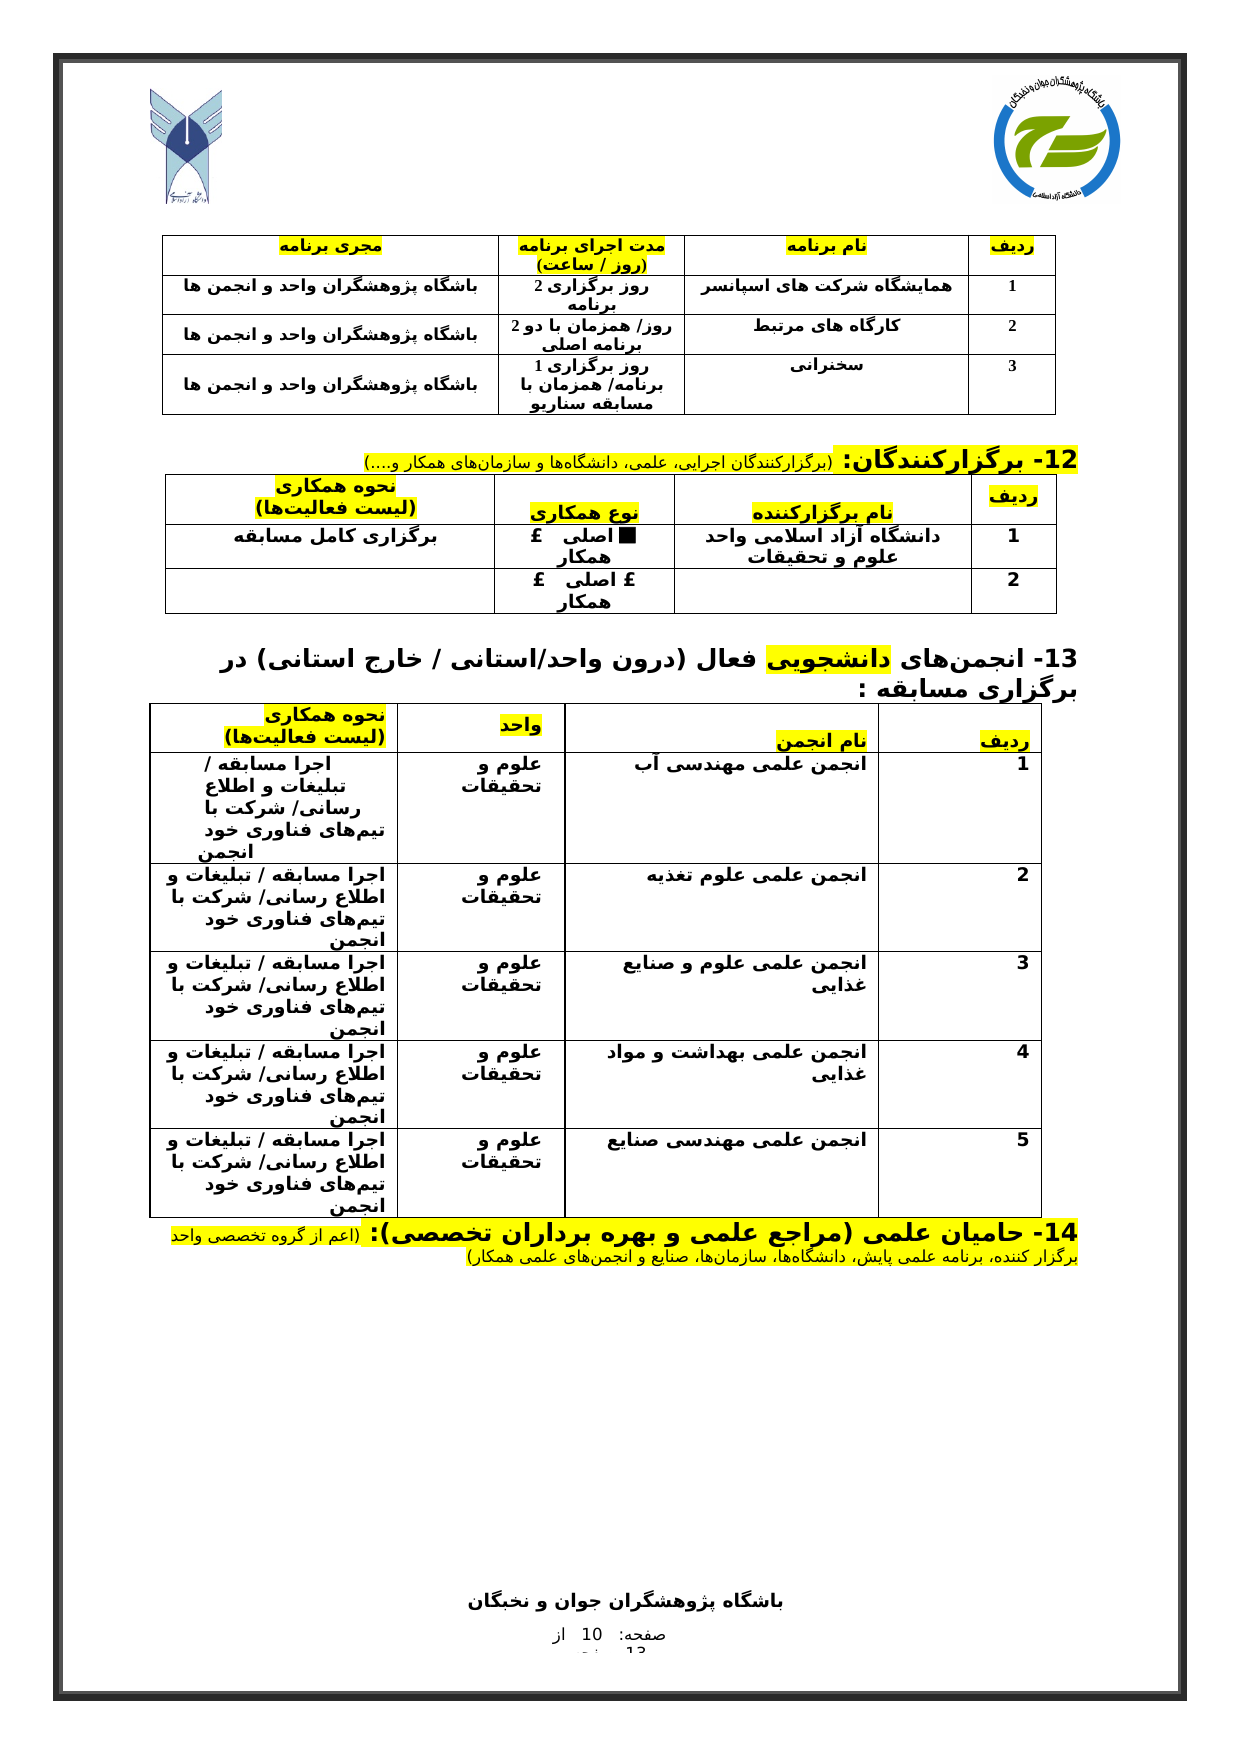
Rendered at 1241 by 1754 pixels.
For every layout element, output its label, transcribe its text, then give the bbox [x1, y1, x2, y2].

table_cell سخنرانی [685, 355, 968, 413]
table_cell همایشگاه شرکت های اسپانسر [685, 276, 968, 314]
table_header ردیف [972, 475, 1056, 523]
table_cell علوم و تحقیقات [398, 1129, 564, 1217]
table_cell 3 [879, 952, 1041, 1040]
table_cell 1 [879, 753, 1041, 863]
table_cell باشگاه پژوهشگران واحد و انجمن ها [163, 276, 498, 314]
table_header مدت اجرای برنامه (روز / ساعت) [499, 236, 684, 274]
table_header ردیف [879, 704, 1041, 752]
text 13- انجمن‌های دانشجویی فعال (درون واحد/استانی / خارج استانی) در برگزاری مسابقه : [162, 645, 1078, 703]
table_cell 2 روز برگزاری برنامه [499, 276, 684, 314]
table_cell اجرا مسابقه / تبلیغات و اطلاع رسانی/ شرکت با تیم‌های فناوری خود انجمن [151, 952, 397, 1040]
table_header واحد [398, 704, 564, 752]
table_cell 2 روز/ همزمان با دو برنامه اصلی [499, 315, 684, 354]
table_cell علوم و تحقیقات [398, 864, 564, 951]
table_header نام انجمن [566, 704, 878, 752]
table_cell 4 [879, 1041, 1041, 1128]
table_cell 2 [969, 315, 1055, 354]
table_header نوع همکاری [495, 475, 674, 523]
table_cell اجرا مسابقه / تبلیغات و اطلاع رسانی/ شرکت با تیم‌های فناوری خود انجمن [151, 753, 397, 863]
table_cell انجمن علمی مهندسی صنایع [566, 1129, 878, 1217]
table_cell [675, 569, 971, 613]
table_header نحوه همکاری (لیست فعالیت‌ها) [166, 475, 494, 523]
table_cell علوم و تحقیقات [398, 753, 564, 863]
table_cell [166, 569, 494, 613]
table_cell 3 [969, 355, 1055, 413]
table_cell انجمن علمی علوم تغذیه [566, 864, 878, 951]
text 14- حامیان علمی (مراجع علمی و بهره برداران تخصصی): (اعم از گروه تخصصی واحد برگزار کننده، برنامه علمی پایش، دانشگاه‌ها، سازمان‌ها، صنایع و انجمن‌های علمی همکار) [162, 1218, 1078, 1266]
table_header ردیف [969, 236, 1055, 274]
table_cell £ اصلی £ همکار [495, 569, 674, 613]
table_cell 1 روز برگزاری برنامه/ همزمان با مسابقه سناریو [499, 355, 684, 413]
picture [150, 88, 224, 204]
table_cell 2 [879, 864, 1041, 951]
table_cell انجمن علمی مهندسی آب [566, 753, 878, 863]
table_cell علوم و تحقیقات [398, 952, 564, 1040]
table_cell دانشگاه آزاد اسلامی واحد علوم و تحقیقات [675, 525, 971, 568]
table_cell اجرا مسابقه / تبلیغات و اطلاع رسانی/ شرکت با تیم‌های فناوری خود انجمن [151, 1129, 397, 1217]
table_header نحوه همکاری (لیست فعالیت‌ها) [151, 704, 397, 752]
table_cell کارگاه های مرتبط [685, 315, 968, 354]
text 12- برگزارکنندگان: (برگزارکنندگان اجرایی، علمی، دانشگاه‌ها و سازمان‌های همکار و....) [162, 445, 1078, 474]
table_cell باشگاه پژوهشگران واحد و انجمن ها [163, 315, 498, 354]
table_cell اجرا مسابقه / تبلیغات و اطلاع رسانی/ شرکت با تیم‌های فناوری خود انجمن [151, 864, 397, 951]
table_header مجری برنامه [163, 236, 498, 274]
table_header نام برنامه [685, 236, 968, 274]
table_cell علوم و تحقیقات [398, 1041, 564, 1128]
table_cell 1 [972, 525, 1056, 568]
table_cell 1 [969, 276, 1055, 314]
table_cell انجمن علمی علوم و صنایع غذایی [566, 952, 878, 1040]
table_cell اجرا مسابقه / تبلیغات و اطلاع رسانی/ شرکت با تیم‌های فناوری خود انجمن [151, 1041, 397, 1128]
table_cell  اصلی £ همکار [495, 525, 674, 568]
table_header نام برگزارکننده [675, 475, 971, 523]
picture [992, 75, 1122, 204]
table_cell برگزاری کامل مسابقه [166, 525, 494, 568]
table_cell 5 [879, 1129, 1041, 1217]
table_cell باشگاه پژوهشگران واحد و انجمن ها [163, 355, 498, 413]
table_cell انجمن علمی بهداشت و مواد غذایی [566, 1041, 878, 1128]
table_cell 2 [972, 569, 1056, 613]
